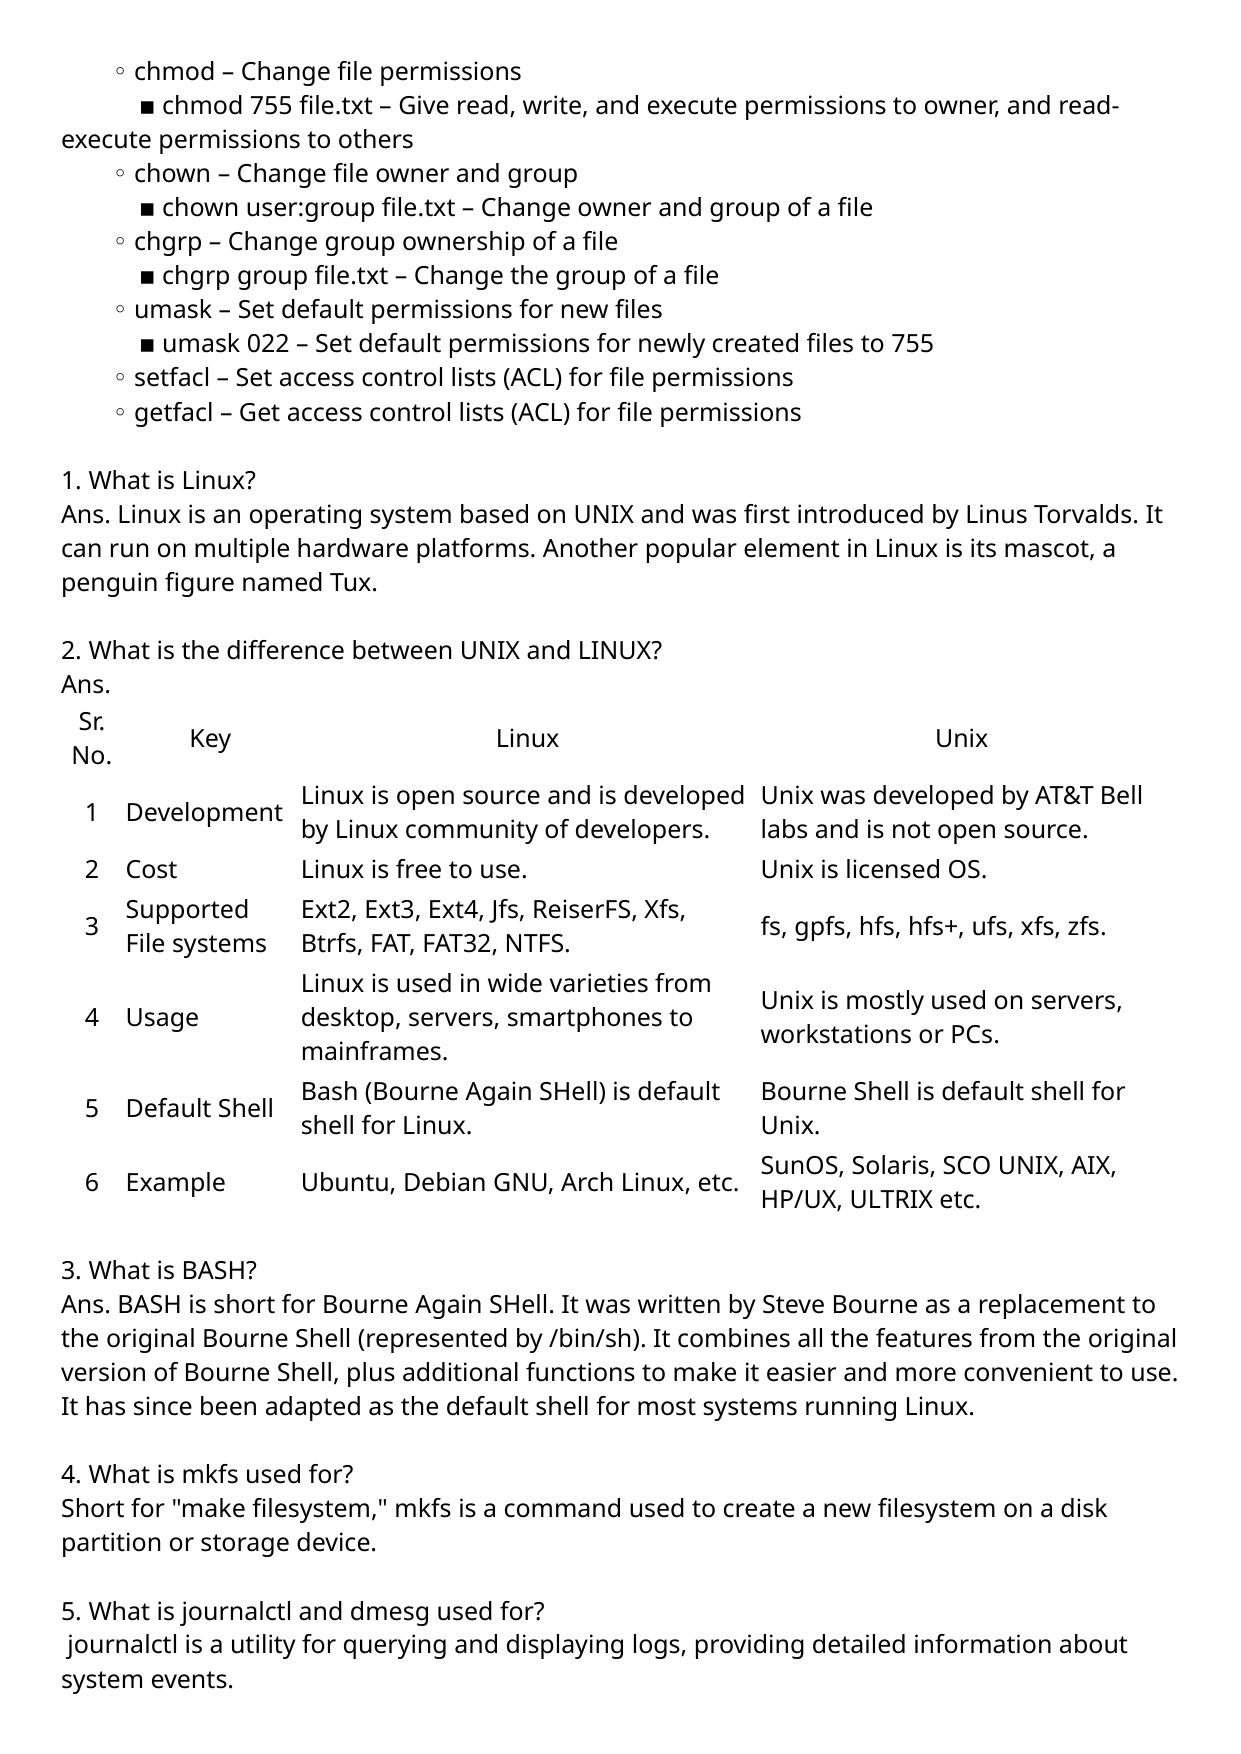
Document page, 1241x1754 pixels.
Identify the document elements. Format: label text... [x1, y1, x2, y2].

text ▪ umask 022 – Set default permissions for newly created files to 755 [61, 326, 1185, 360]
table_cell Linux is open source and is developed by Linux community of developers. [298, 775, 757, 849]
table_cell 4 [61, 963, 122, 1071]
text ◦ chgrp – Change group ownership of a file [61, 224, 1185, 258]
table_cell Unix is licensed OS. [758, 849, 1166, 888]
table_cell Unix is mostly used on servers, workstations or PCs. [758, 963, 1166, 1071]
table_cell SunOS, Solaris, SCO UNIX, AIX, HP/UX, ULTRIX etc. [758, 1145, 1166, 1218]
table_cell Bash (Bourne Again SHell) is default shell for Linux. [298, 1071, 757, 1144]
table_cell Ubuntu, Debian GNU, Arch Linux, etc. [298, 1145, 757, 1218]
table_cell Linux is used in wide varieties from desktop, servers, smartphones to mainframes. [298, 963, 757, 1071]
table_cell 1 [61, 775, 122, 849]
text ◦ chmod – Change file permissions [61, 53, 1185, 88]
table_cell Cost [123, 849, 298, 888]
text ▪ chgrp group file.txt – Change the group of a file [61, 258, 1185, 292]
table_header Linux [298, 701, 757, 775]
text 4. What is mkfs used for? [61, 1457, 1185, 1491]
text ◦ setfacl – Set access control lists (ACL) for file permissions [61, 360, 1185, 394]
text 3. What is BASH? [61, 1252, 1185, 1287]
text ◦ umask – Set default permissions for new files [61, 292, 1185, 326]
text Ans. [61, 667, 1185, 701]
table_cell 3 [61, 889, 122, 962]
text Ans. BASH is short for Bourne Again SHell. It was written by Steve Bourne as a replacement to the original Bourne Shell (represented by /bin/sh). It combines all the features from the original version of Bourne Shell, plus additional functions to make it easier and more convenient to use. It has since been adapted as the default shell for most systems running Linux. [61, 1287, 1185, 1423]
text journalctl is a utility for querying and displaying logs, providing detailed information about system events. [61, 1627, 1185, 1695]
table_cell Linux is free to use. [298, 849, 757, 888]
table_cell Bourne Shell is default shell for Unix. [758, 1071, 1166, 1144]
table_cell Usage [123, 963, 298, 1071]
text 1. What is Linux? [61, 462, 1185, 496]
table_cell 2 [61, 849, 122, 888]
table_header Key [123, 701, 298, 775]
table_cell 6 [61, 1145, 122, 1218]
table_cell Supported File systems [123, 889, 298, 962]
table_cell Development [123, 775, 298, 849]
table_cell Ext2, Ext3, Ext4, Jfs, ReiserFS, Xfs, Btrfs, FAT, FAT32, NTFS. [298, 889, 757, 962]
text ▪ chmod 755 file.txt – Give read, write, and execute permissions to owner, and read-execute permissions to others [61, 88, 1185, 156]
text ◦ chown – Change file owner and group [61, 156, 1185, 190]
text ◦ getfacl – Get access control lists (ACL) for file permissions [61, 394, 1185, 428]
table_cell Unix was developed by AT&T Bell labs and is not open source. [758, 775, 1166, 849]
text 5. What is journalctl and dmesg used for? [61, 1593, 1185, 1627]
table_cell Default Shell [123, 1071, 298, 1144]
table_cell fs, gpfs, hfs, hfs+, ufs, xfs, zfs. [758, 889, 1166, 962]
table_header Sr. No. [61, 701, 122, 775]
text 2. What is the difference between UNIX and LINUX? [61, 633, 1185, 667]
table_header Unix [758, 701, 1166, 775]
table_cell Example [123, 1145, 298, 1218]
text ▪ chown user:group file.txt – Change owner and group of a file [61, 190, 1185, 224]
text Ans. Linux is an operating system based on UNIX and was first introduced by Linus Torvalds. It can run on multiple hardware platforms. Another popular element in Linux is its mascot, a penguin figure named Tux. [61, 496, 1185, 598]
text Short for "make filesystem," mkfs is a command used to create a new filesystem on a disk partition or storage device. [61, 1491, 1185, 1559]
table_cell 5 [61, 1071, 122, 1144]
